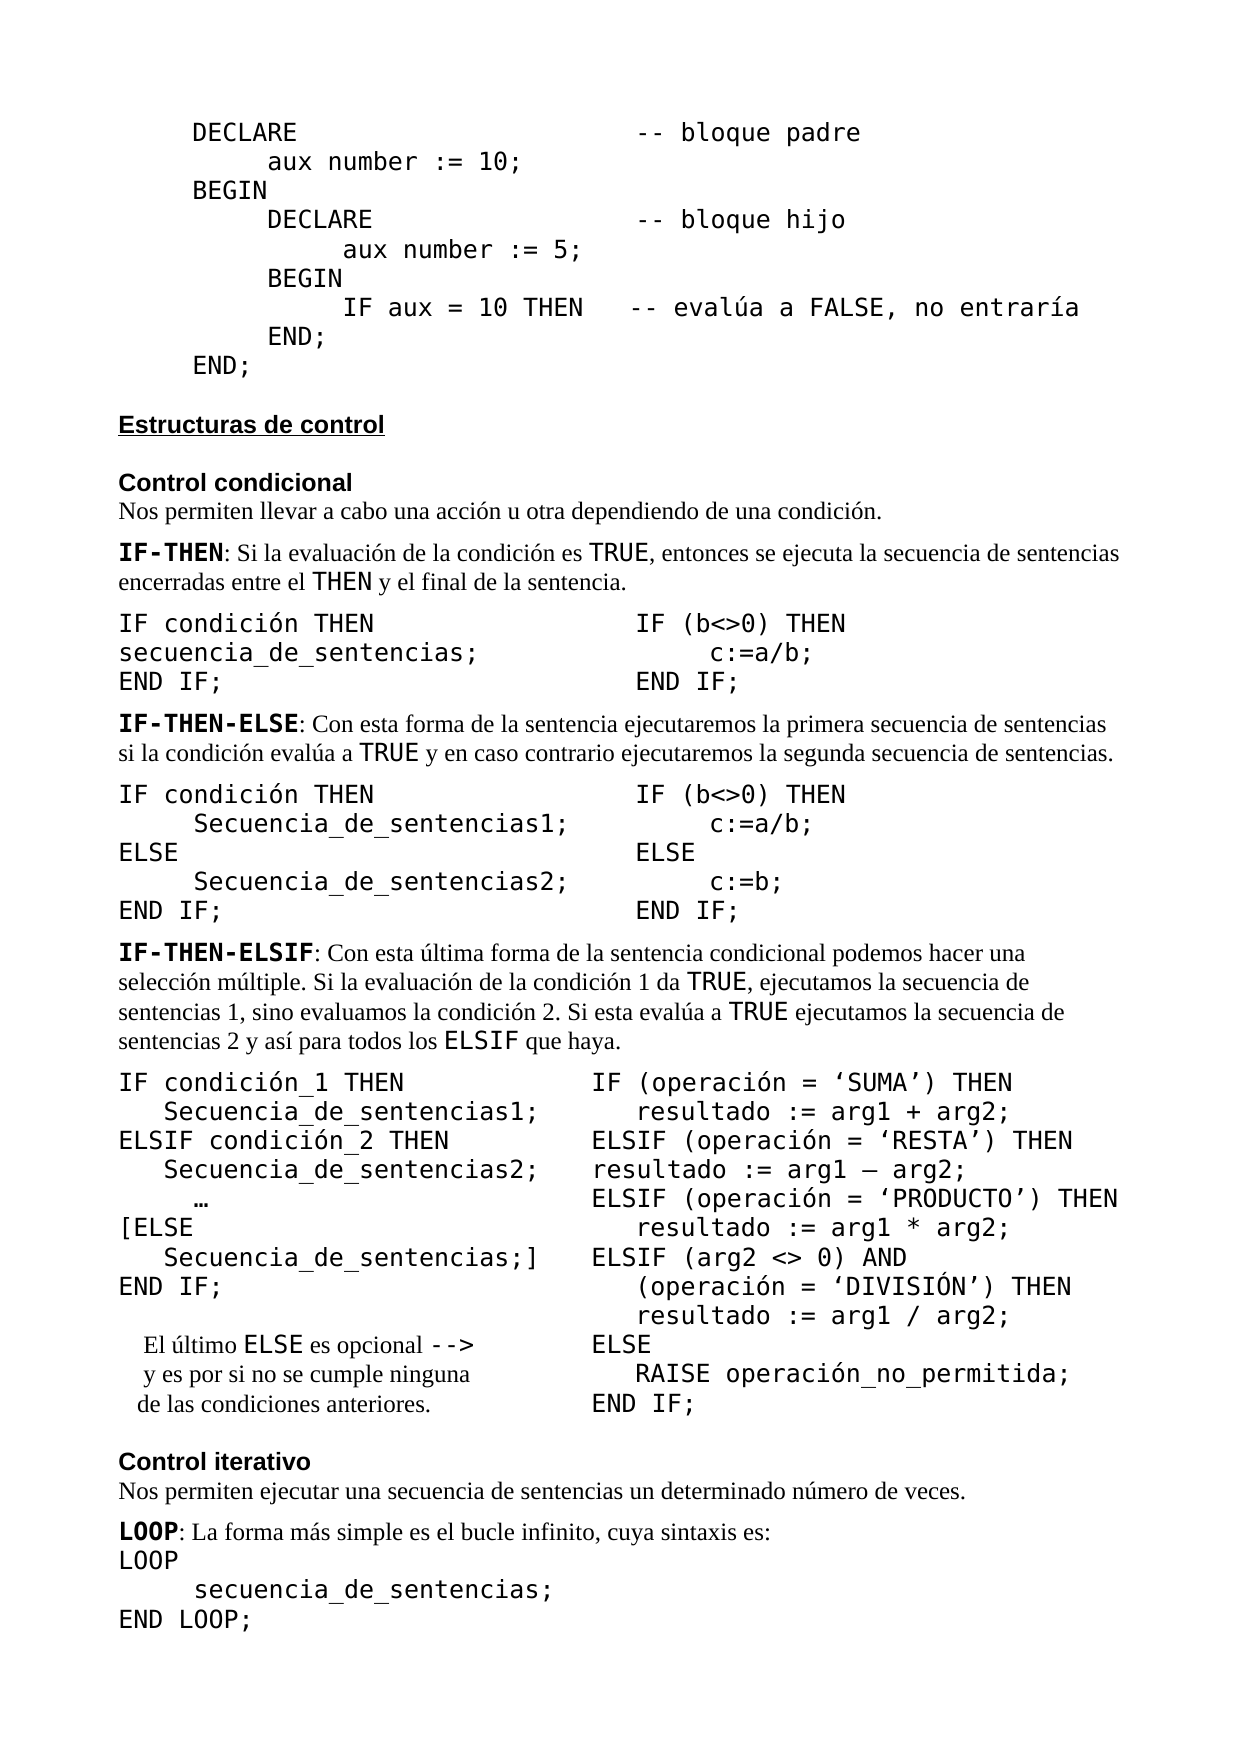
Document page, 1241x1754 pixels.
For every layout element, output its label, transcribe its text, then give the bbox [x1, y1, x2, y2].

text aux number := 10; [192, 147, 1122, 176]
text ELSIF condición_2 THEN ELSIF (operación = ‘RESTA’) THEN [118, 1126, 1122, 1155]
text Control iterativo [118, 1447, 1122, 1476]
text IF aux = 10 THEN -- evalúa a FALSE, no entraría [192, 293, 1122, 322]
text El último ELSE es opcional --> ELSE [118, 1330, 1122, 1359]
text END LOOP; [118, 1605, 1122, 1634]
text y es por si no se cumple ninguna RAISE operación_no_permitida; [118, 1359, 1122, 1389]
text IF condición_1 THEN IF (operación = ‘SUMA’) THEN [118, 1068, 1122, 1097]
text secuencia_de_sentencias; c:=a/b; [118, 638, 1122, 667]
text END IF; END IF; [118, 667, 1122, 696]
text Secuencia_de_sentencias2; c:=b; [118, 867, 1122, 896]
text secuencia_de_sentencias; [118, 1576, 1122, 1605]
text IF-THEN-ELSE: Con esta forma de la sentencia ejecutaremos la primera secuencia de sentencias si la condición evalúa a TRUE y en caso contrario ejecutaremos la segunda secuencia de sentencias. [118, 709, 1122, 767]
text Nos permiten llevar a cabo una acción u otra dependiendo de una condición. [118, 496, 1122, 525]
text IF-THEN-ELSIF: Con esta última forma de la sentencia condicional podemos hacer una selección múltiple. Si la evaluación de la condición 1 da TRUE, ejecutamos la secuencia de sentencias 1, sino evaluamos la condición 2. Si esta evalúa a TRUE ejecutamos la secuencia de sentencias 2 y así para todos los ELSIF que haya. [118, 938, 1122, 1055]
text Secuencia_de_sentencias2; resultado := arg1 – arg2; [118, 1155, 1122, 1184]
text LOOP: La forma más simple es el bucle infinito, cuya sintaxis es: [118, 1517, 1122, 1546]
text Secuencia_de_sentencias1; resultado := arg1 + arg2; [118, 1097, 1122, 1126]
text Secuencia_de_sentencias;] ELSIF (arg2 <> 0) AND [118, 1243, 1122, 1272]
text LOOP [118, 1546, 1122, 1576]
text Estructuras de control [118, 410, 1122, 438]
text [ELSE resultado := arg1 * arg2; [118, 1213, 1122, 1243]
text DECLARE -- bloque hijo [192, 206, 1122, 235]
text END IF; (operación = ‘DIVISIÓN’) THEN [118, 1272, 1122, 1301]
text END IF; END IF; [118, 896, 1122, 926]
text … ELSIF (operación = ‘PRODUCTO’) THEN [118, 1184, 1122, 1213]
text de las condiciones anteriores. END IF; [118, 1389, 1122, 1418]
text Control condicional [118, 468, 1122, 496]
text END; [192, 322, 1122, 351]
text ELSE ELSE [118, 838, 1122, 867]
text aux number := 5; [192, 235, 1122, 264]
text Nos permiten ejecutar una secuencia de sentencias un determinado número de veces. [118, 1476, 1122, 1505]
text IF condición THEN IF (b<>0) THEN [118, 780, 1122, 809]
text END; [192, 351, 1122, 381]
text Secuencia_de_sentencias1; c:=a/b; [118, 809, 1122, 838]
text IF condición THEN IF (b<>0) THEN [118, 609, 1122, 638]
text BEGIN [192, 264, 1122, 293]
text DECLARE -- bloque padre [192, 118, 1122, 147]
text BEGIN [192, 176, 1122, 206]
text IF-THEN: Si la evaluación de la condición es TRUE, entonces se ejecuta la secuencia de sentencias encerradas entre el THEN y el final de la sentencia. [118, 538, 1122, 596]
text resultado := arg1 / arg2; [118, 1301, 1122, 1330]
